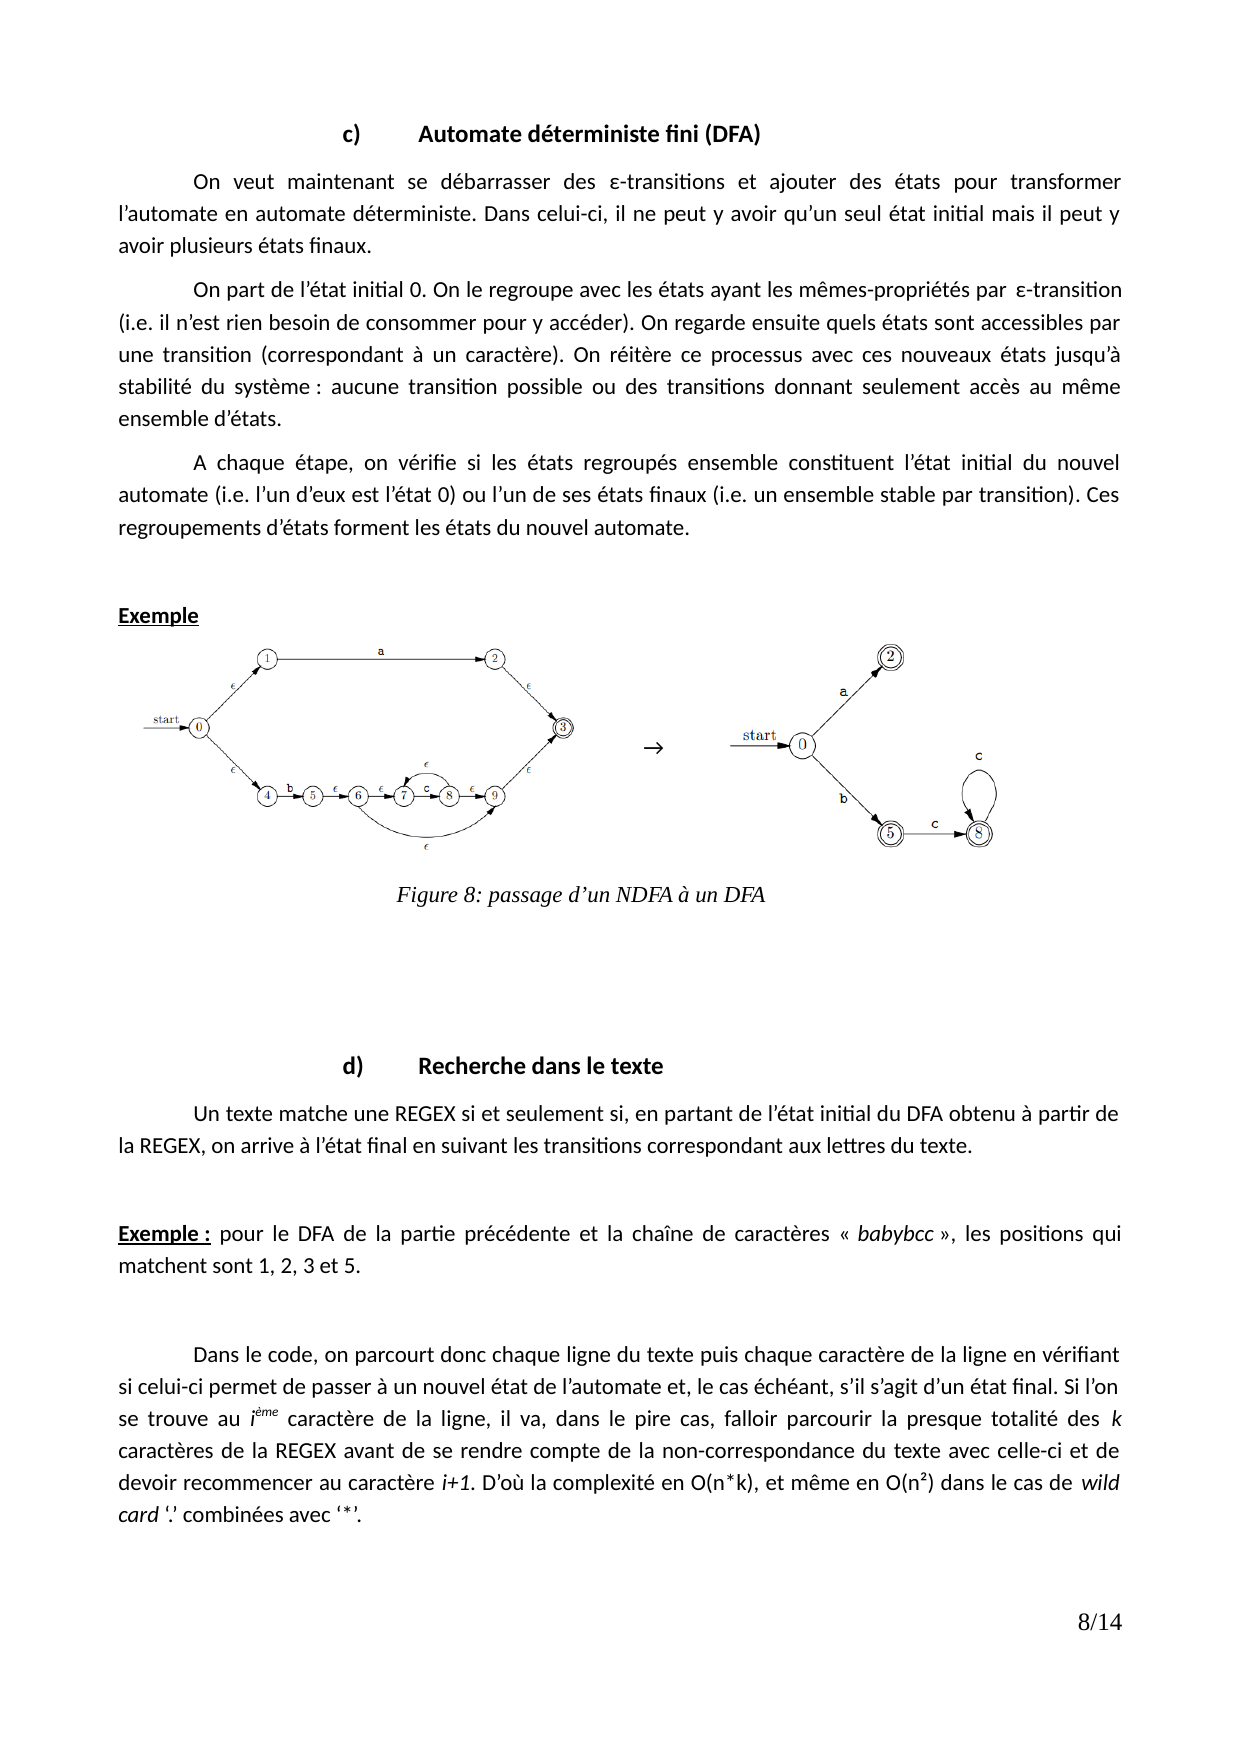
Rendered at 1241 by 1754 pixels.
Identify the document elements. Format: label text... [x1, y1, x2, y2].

text Un texte matche une REGEX si et seulement si, en partant de l’état initial du DFA obtenu à partir de la REGEX, on arrive à l’état final en suivant les transitions correspondant aux lettres du texte. [118, 1099, 1122, 1159]
subtitle Recherche dans le texte [342, 1050, 1122, 1081]
subtitle Automate déterministe fini (DFA) [342, 118, 1122, 149]
text A chaque étape, on vérifie si les états regroupés ensemble constituent l’état initial du nouvel automate (i.e. l’un d’eux est l’état 0) ou l’un de ses états finaux (i.e. un ensemble stable par transition). Ces regroupements d’états forment les états du nouvel automate. [118, 448, 1122, 541]
text Dans le code, on parcourt donc chaque ligne du texte puis chaque caractère de la ligne en vérifiant si celui-ci permet de passer à un nouvel état de l’automate et, le cas échéant, s’il s’agit d’un état final. Si l’on se trouve au ième caractère de la ligne, il va, dans le pire cas, falloir parcourir la presque totalité des k caractères de la REGEX avant de se rendre compte de la non-correspondance du texte avec celle-ci et de devoir recommencer au caractère i+1. D’où la complexité en O(n*k), et même en O(n²) dans le cas de wild card ‘.’ combinées avec ‘*’. [118, 1340, 1122, 1529]
text Exemple : pour le DFA de la partie précédente et la chaîne de caractères « babybcc », les positions qui matchent sont 1, 2, 3 et 5. [118, 1219, 1122, 1279]
text [118, 733, 123, 761]
text On part de l’état initial 0. On le regroupe avec les états ayant les mêmes-propriétés par ε-transition (i.e. il n’est rien besoin de consommer pour y accéder). On regarde ensuite quels états sont accessibles par une transition (correspondant à un caractère). On réitère ce processus avec ces nouveaux états jusqu’à stabilité du système : aucune transition possible ou des transitions donnant seulement accès au même ensemble d’états. [118, 276, 1122, 432]
text Figure 8: passage d’un NDFA à un DFA [373, 881, 791, 908]
text → [578, 733, 722, 761]
picture [722, 632, 1014, 859]
text Exemple [118, 601, 1122, 629]
text On veut maintenant se débarrasser des ε-transitions et ajouter des états pour transformer l’automate en automate déterministe. Dans celui-ci, il ne peut y avoir qu’un seul état initial mais il peut y avoir plusieurs états finaux. [118, 167, 1122, 259]
text [1014, 733, 1122, 761]
picture [123, 636, 578, 856]
